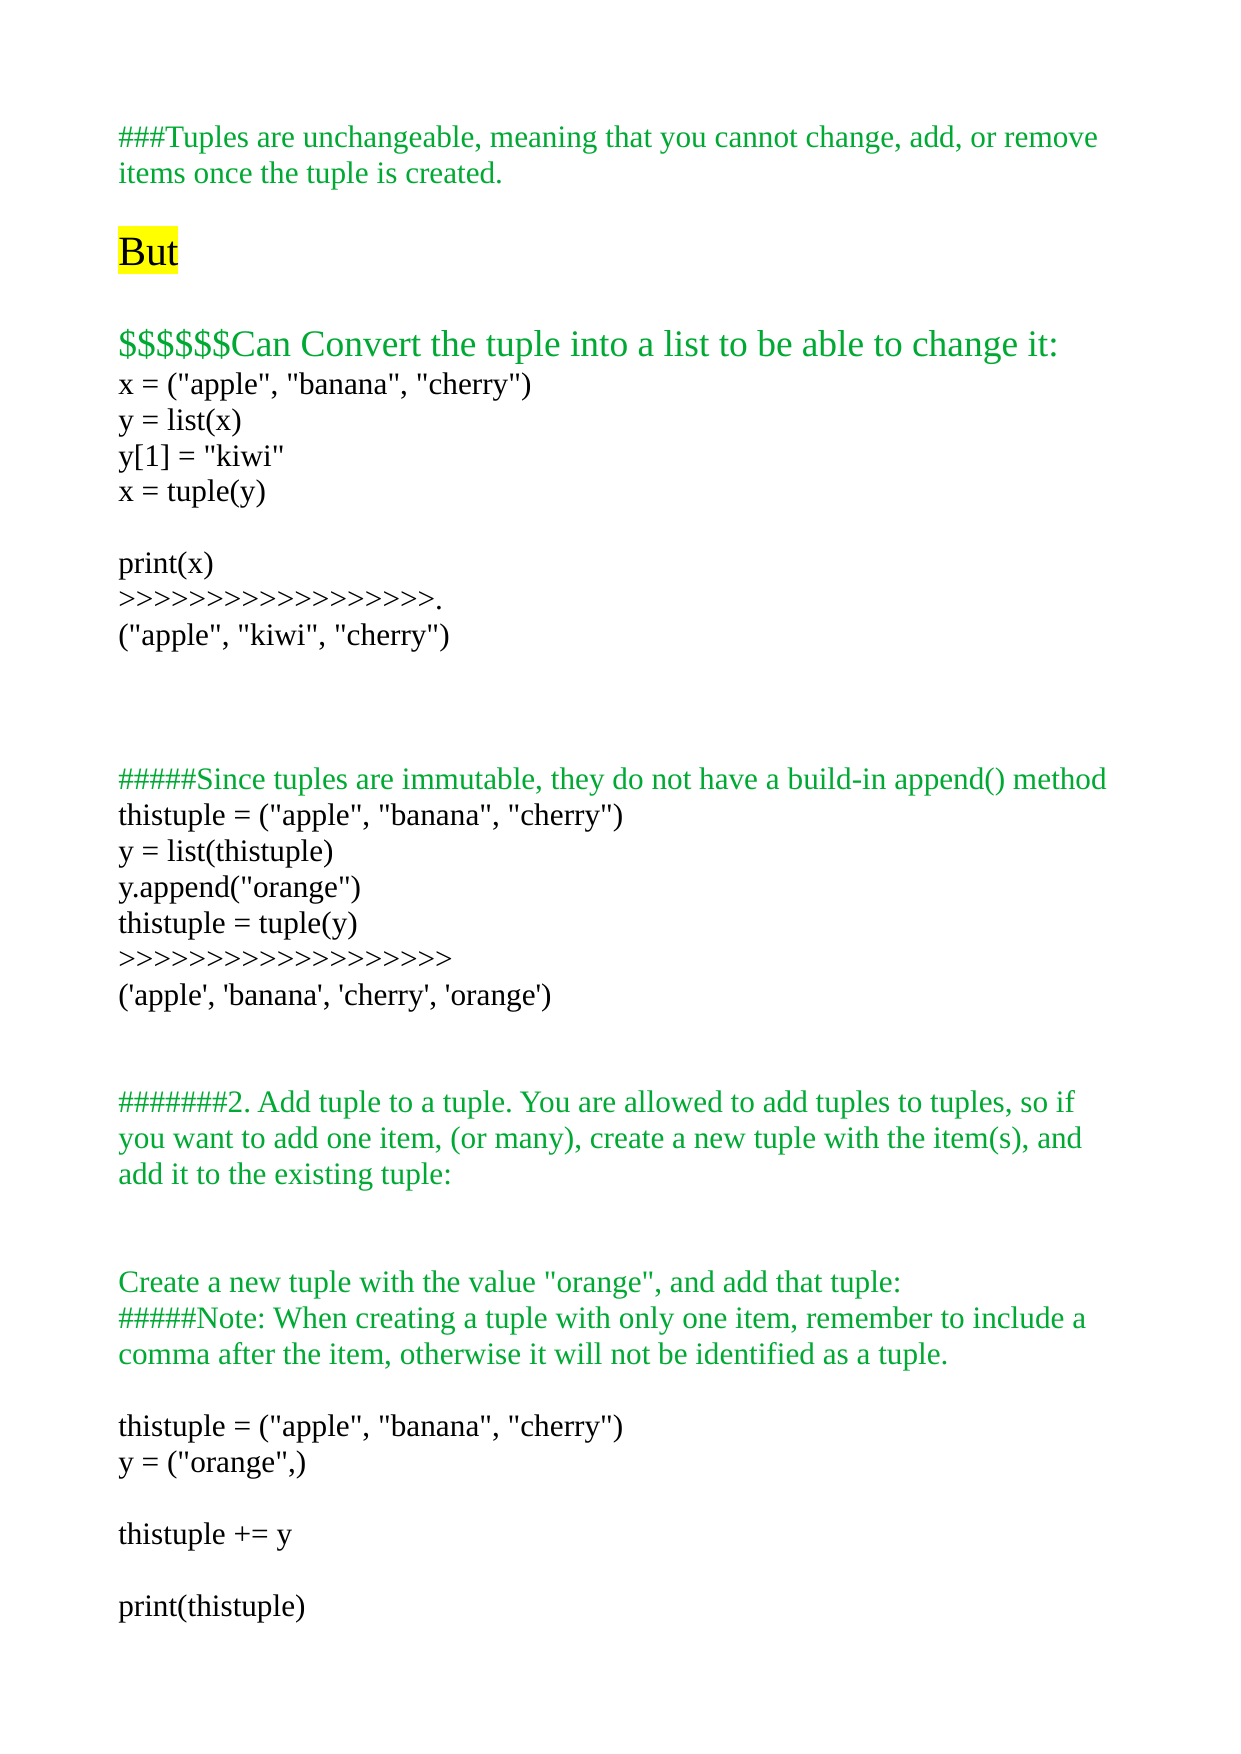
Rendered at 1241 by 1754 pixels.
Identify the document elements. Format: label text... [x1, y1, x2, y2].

text #####Since tuples are immutable, they do not have a build-in append() method [118, 760, 1122, 796]
text ('apple', 'banana', 'cherry', 'orange') [118, 976, 1122, 1012]
text $$$$$$Can Convert the tuple into a list to be able to change it: [118, 322, 1122, 365]
text #####Note: When creating a tuple with only one item, remember to include a comma after the item, otherwise it will not be identified as a tuple. [118, 1299, 1122, 1371]
text thistuple = ("apple", "banana", "cherry") [118, 1407, 1122, 1443]
text print(x) [118, 544, 1122, 581]
text But [118, 226, 1122, 274]
text y = list(x) [118, 401, 1122, 437]
text print(thistuple) [118, 1587, 1122, 1623]
text ("apple", "kiwi", "cherry") [118, 616, 1122, 652]
text y = list(thistuple) [118, 832, 1122, 868]
text #######2. Add tuple to a tuple. You are allowed to add tuples to tuples, so if you want to add one item, (or many), create a new tuple with the item(s), and add it to the existing tuple: [118, 1084, 1122, 1191]
text x = tuple(y) [118, 473, 1122, 509]
text Create a new tuple with the value "orange", and add that tuple: [118, 1263, 1122, 1299]
text thistuple = ("apple", "banana", "cherry") [118, 796, 1122, 832]
text thistuple = tuple(y) [118, 904, 1122, 940]
text y[1] = "kiwi" [118, 437, 1122, 473]
text y.append("orange") [118, 868, 1122, 904]
text y = ("orange",) [118, 1443, 1122, 1479]
text >>>>>>>>>>>>>>>>>>> [118, 940, 1122, 976]
text ###Tuples are unchangeable, meaning that you cannot change, add, or remove items once the tuple is created. [118, 118, 1122, 190]
text thistuple += y [118, 1515, 1122, 1551]
text >>>>>>>>>>>>>>>>>>. [118, 581, 1122, 616]
text x = ("apple", "banana", "cherry") [118, 365, 1122, 401]
